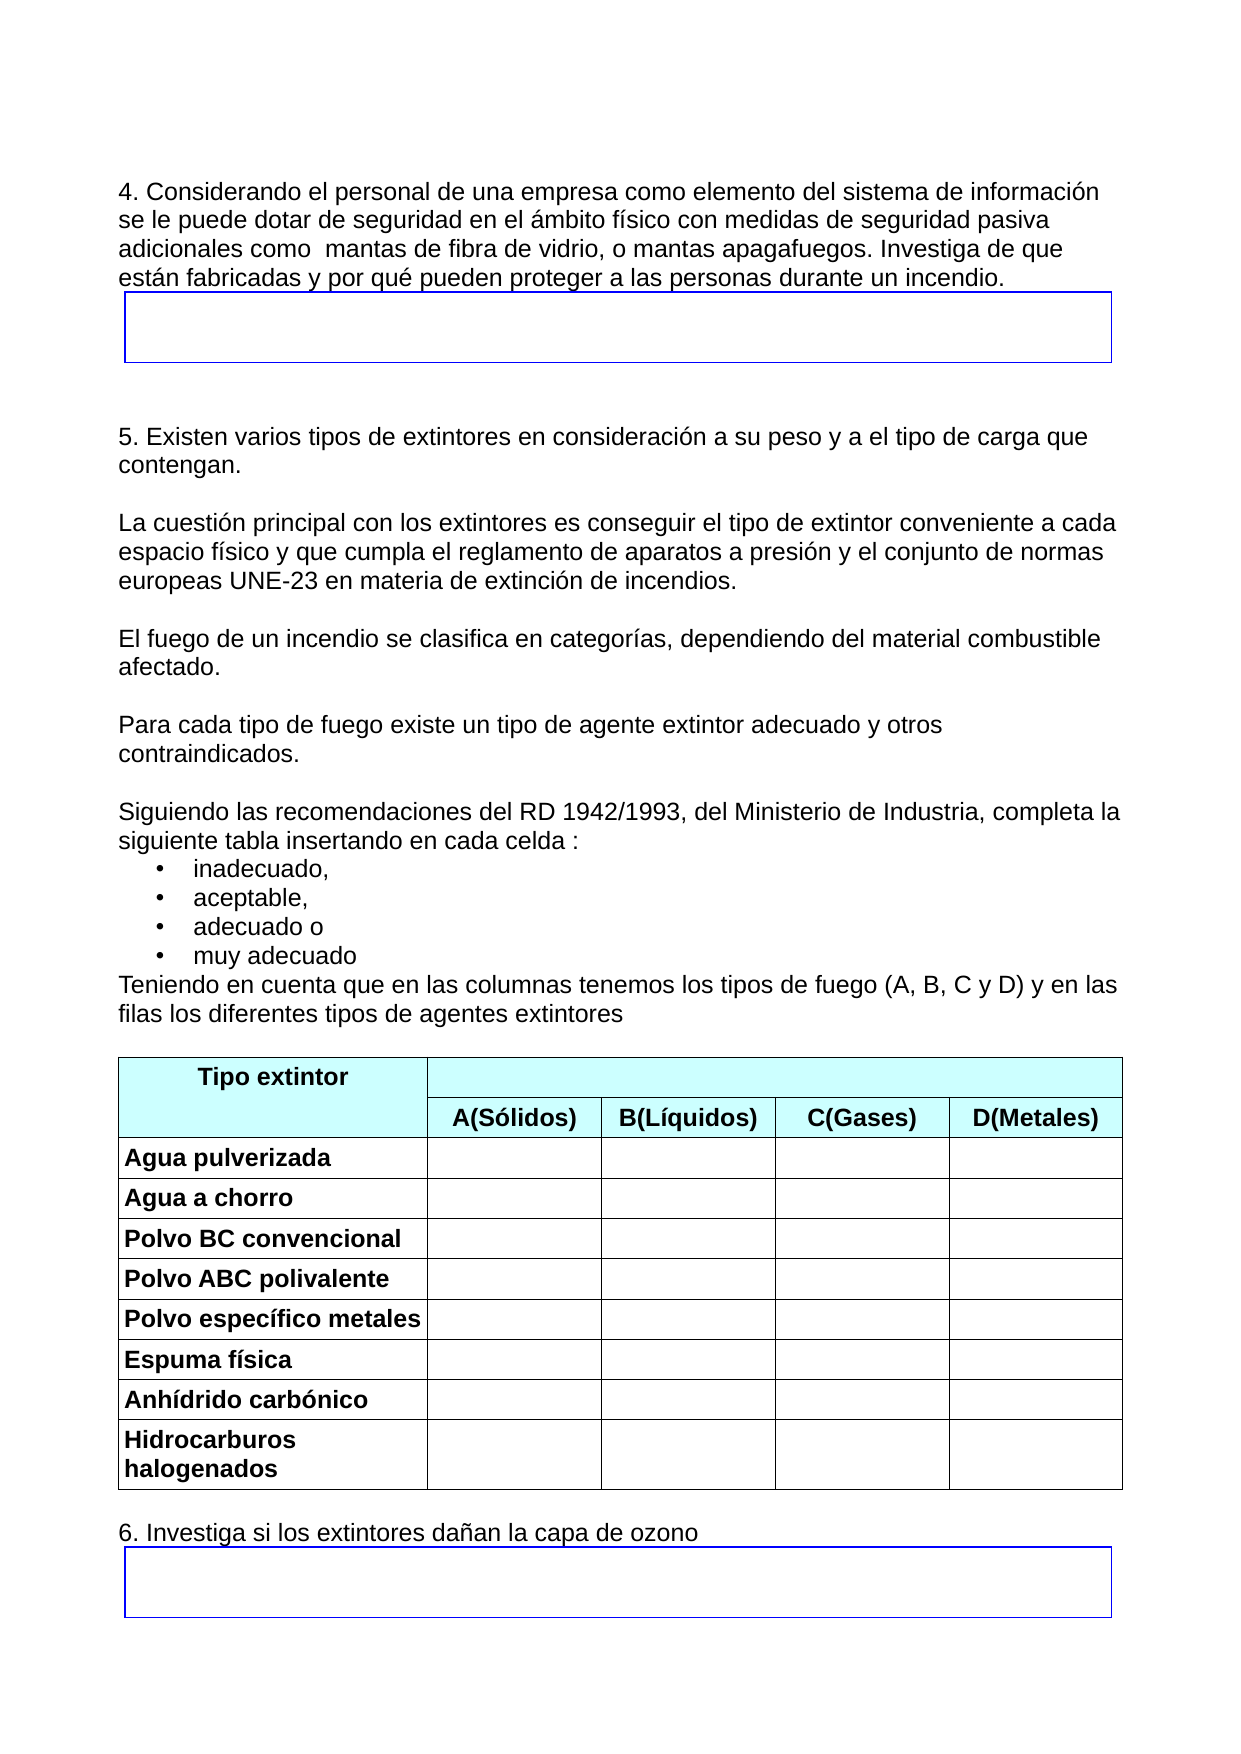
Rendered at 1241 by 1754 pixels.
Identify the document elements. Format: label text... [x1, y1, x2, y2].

table_cell Agua pulverizada [119, 1138, 427, 1177]
table_cell [776, 1219, 949, 1258]
text 6. Investiga si los extintores dañan la capa de ozono [118, 1518, 1122, 1546]
table_cell Anhídrido carbónico [119, 1380, 427, 1419]
table_cell [428, 1138, 601, 1177]
table_cell [950, 1259, 1122, 1298]
table_cell [950, 1138, 1122, 1177]
table_cell [776, 1380, 949, 1419]
table_cell [428, 1340, 601, 1379]
table_header [126, 1548, 1111, 1617]
list adecuado o [156, 912, 1122, 941]
table_cell [776, 1179, 949, 1218]
table_cell [602, 1138, 775, 1177]
table_cell C(Gases) [776, 1098, 949, 1137]
text 5. Existen varios tipos de extintores en consideración a su peso y a el tipo de carga que contengan. [118, 422, 1122, 479]
table_cell [950, 1340, 1122, 1379]
text Siguiendo las recomendaciones del RD 1942/1993, del Ministerio de Industria, completa la siguiente tabla insertando en cada celda : [118, 797, 1122, 854]
text 4. Considerando el personal de una empresa como elemento del sistema de información se le puede dotar de seguridad en el ámbito físico con medidas de seguridad pasiva adicionales como mantas de fibra de vidrio, o mantas apagafuegos. Investiga de que están fabricadas y por qué pueden proteger a las personas durante un incendio. [118, 176, 1122, 291]
table_cell [950, 1420, 1122, 1488]
table_cell A(Sólidos) [428, 1098, 601, 1137]
table_cell [602, 1380, 775, 1419]
table_cell Polvo específico metales [119, 1300, 427, 1339]
table_cell [602, 1300, 775, 1339]
text Teniendo en cuenta que en las columnas tenemos los tipos de fuego (A, B, C y D) y en las filas los diferentes tipos de agentes extintores [118, 970, 1122, 1027]
table_cell [428, 1420, 601, 1488]
table_cell [428, 1300, 601, 1339]
table_header [126, 293, 1111, 362]
table_cell D(Metales) [950, 1098, 1122, 1137]
table_cell Agua a chorro [119, 1179, 427, 1218]
table_cell [428, 1380, 601, 1419]
table_cell [950, 1300, 1122, 1339]
table_cell [602, 1259, 775, 1298]
table_cell Espuma física [119, 1340, 427, 1379]
table_cell Hidrocarburos halogenados [119, 1420, 427, 1488]
table_cell [776, 1420, 949, 1488]
table_cell B(Líquidos) [602, 1098, 775, 1137]
table_header Tipo extintor [119, 1058, 427, 1137]
text La cuestión principal con los extintores es conseguir el tipo de extintor conveniente a cada espacio físico y que cumpla el reglamento de aparatos a presión y el conjunto de normas europeas UNE-23 en materia de extinción de incendios. [118, 508, 1122, 594]
table_cell Polvo ABC polivalente [119, 1259, 427, 1298]
table_cell [602, 1219, 775, 1258]
table_cell [428, 1259, 601, 1298]
table_cell [776, 1138, 949, 1177]
list aceptable, [156, 883, 1122, 912]
table_cell [602, 1340, 775, 1379]
table_cell Polvo BC convencional [119, 1219, 427, 1258]
table_cell [776, 1259, 949, 1298]
text Para cada tipo de fuego existe un tipo de agente extintor adecuado y otros contraindicados. [118, 710, 1122, 768]
table_cell [950, 1179, 1122, 1218]
table_header [428, 1058, 1122, 1097]
table_cell [602, 1420, 775, 1488]
table_cell [428, 1219, 601, 1258]
table_cell [602, 1179, 775, 1218]
table_cell [776, 1300, 949, 1339]
table_cell [776, 1340, 949, 1379]
table_cell [950, 1380, 1122, 1419]
list inadecuado, [156, 854, 1122, 883]
list muy adecuado [156, 941, 1122, 970]
table_cell [428, 1179, 601, 1218]
text El fuego de un incendio se clasifica en categorías, dependiendo del material combustible afectado. [118, 624, 1122, 681]
table_cell [950, 1219, 1122, 1258]
